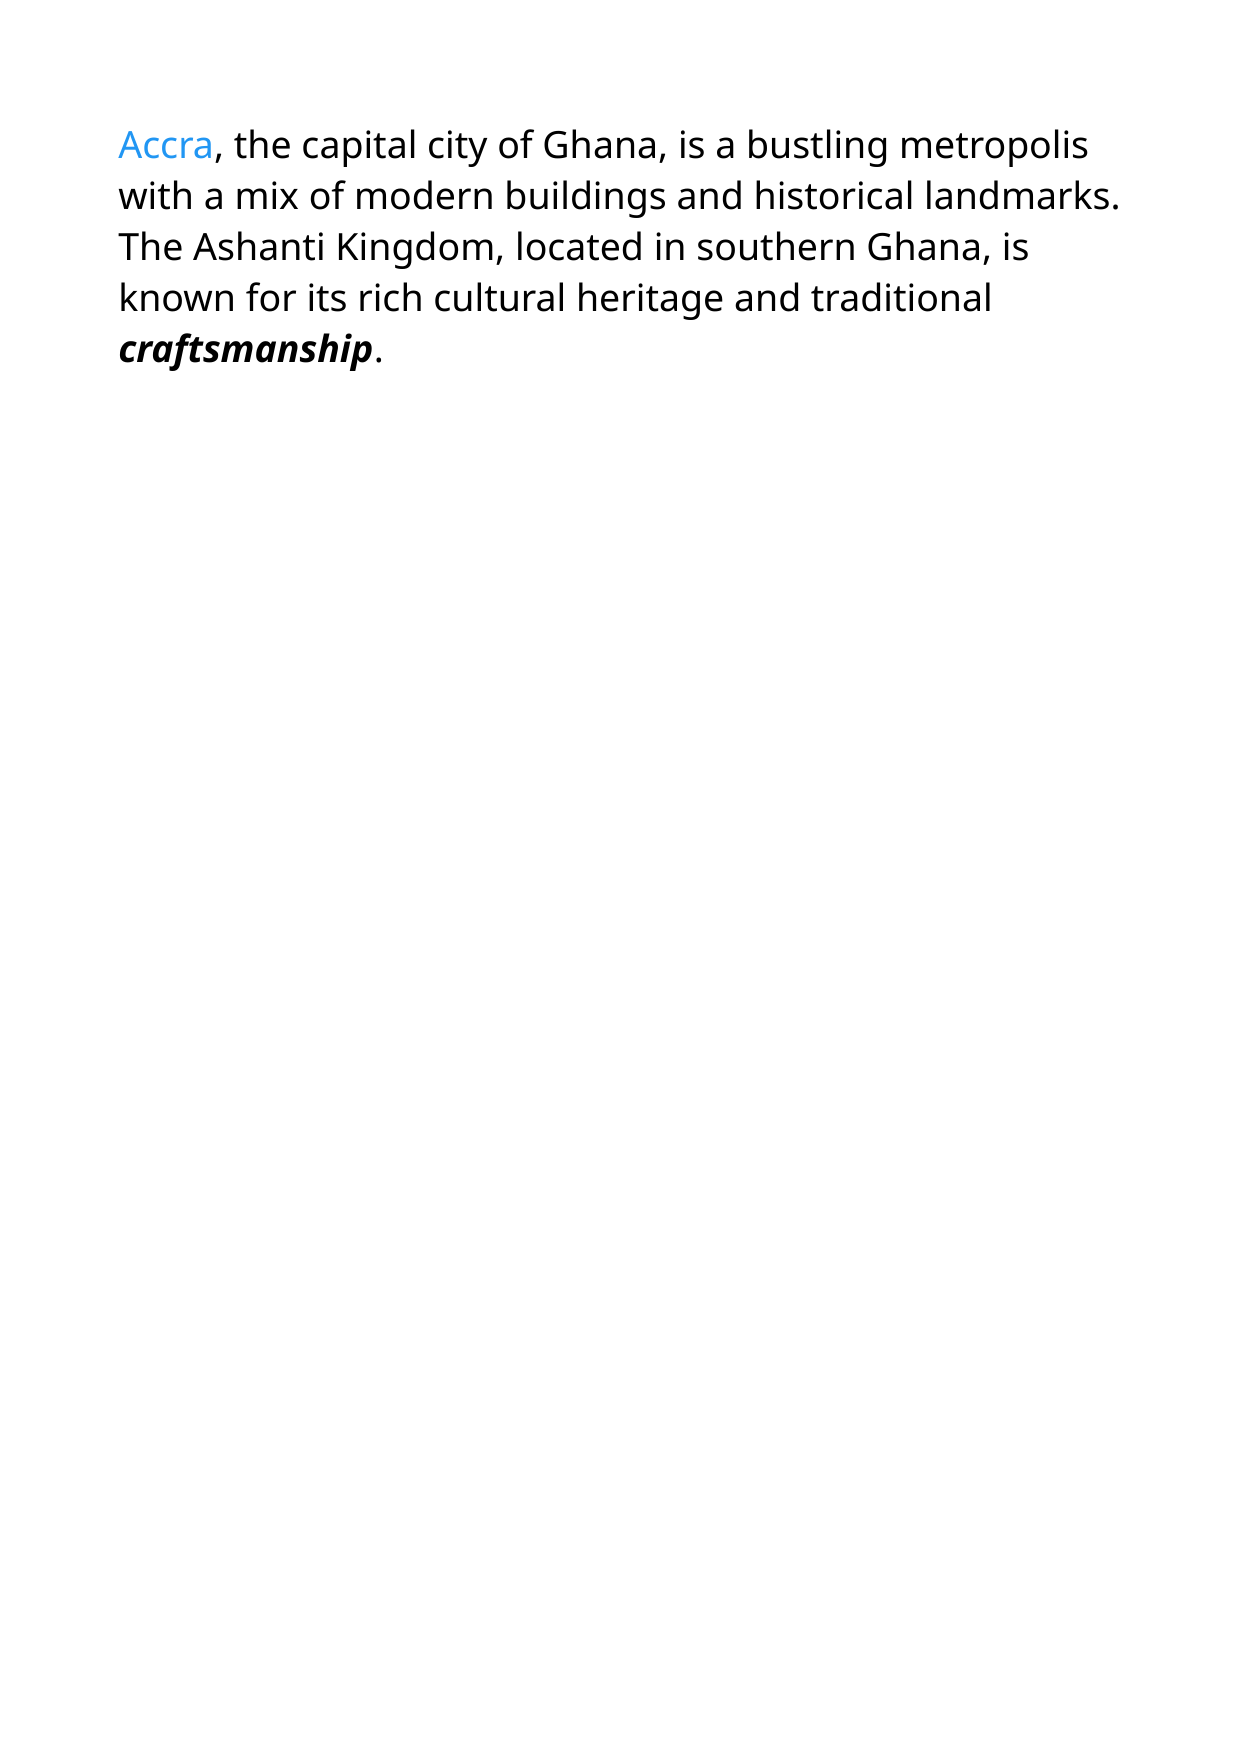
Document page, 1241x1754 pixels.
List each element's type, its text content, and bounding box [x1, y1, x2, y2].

text Accra, the capital city of Ghana, is a bustling metropolis with a mix of modern buildings and historical landmarks. [118, 118, 1122, 220]
text The Ashanti Kingdom, located in southern Ghana, is known for its rich cultural heritage and traditional craftsmanship. [118, 220, 1122, 373]
